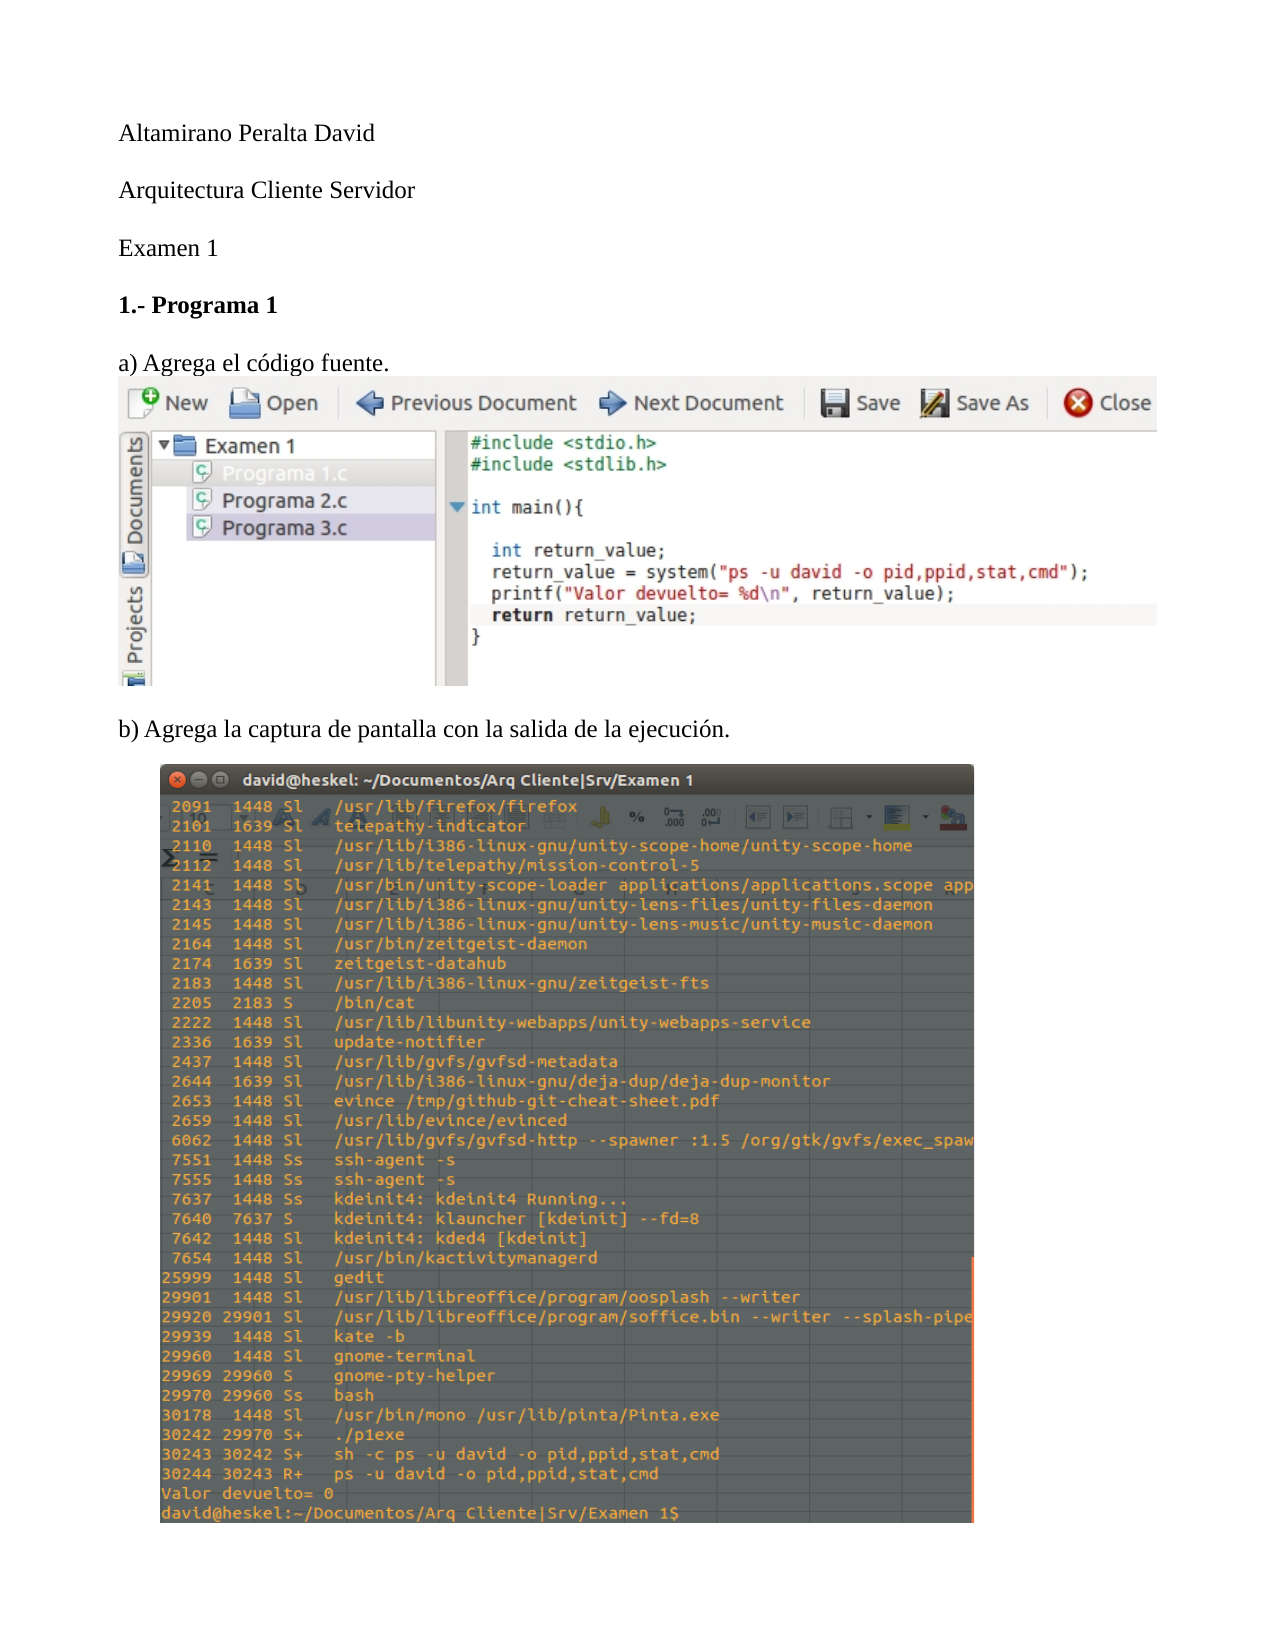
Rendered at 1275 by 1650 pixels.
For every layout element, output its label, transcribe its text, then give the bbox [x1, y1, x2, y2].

picture [160, 764, 975, 1523]
text b) Agrega la captura de pantalla con la salida de la ejecución. [118, 714, 1157, 743]
text a) Agrega el código fuente. [118, 348, 1157, 376]
text 1.- Programa 1 [118, 291, 1157, 319]
text Arquitectura Cliente Servidor [118, 176, 1157, 204]
text Examen 1 [118, 233, 1157, 262]
picture [118, 376, 1157, 686]
text Altamirano Peralta David [118, 118, 1157, 147]
